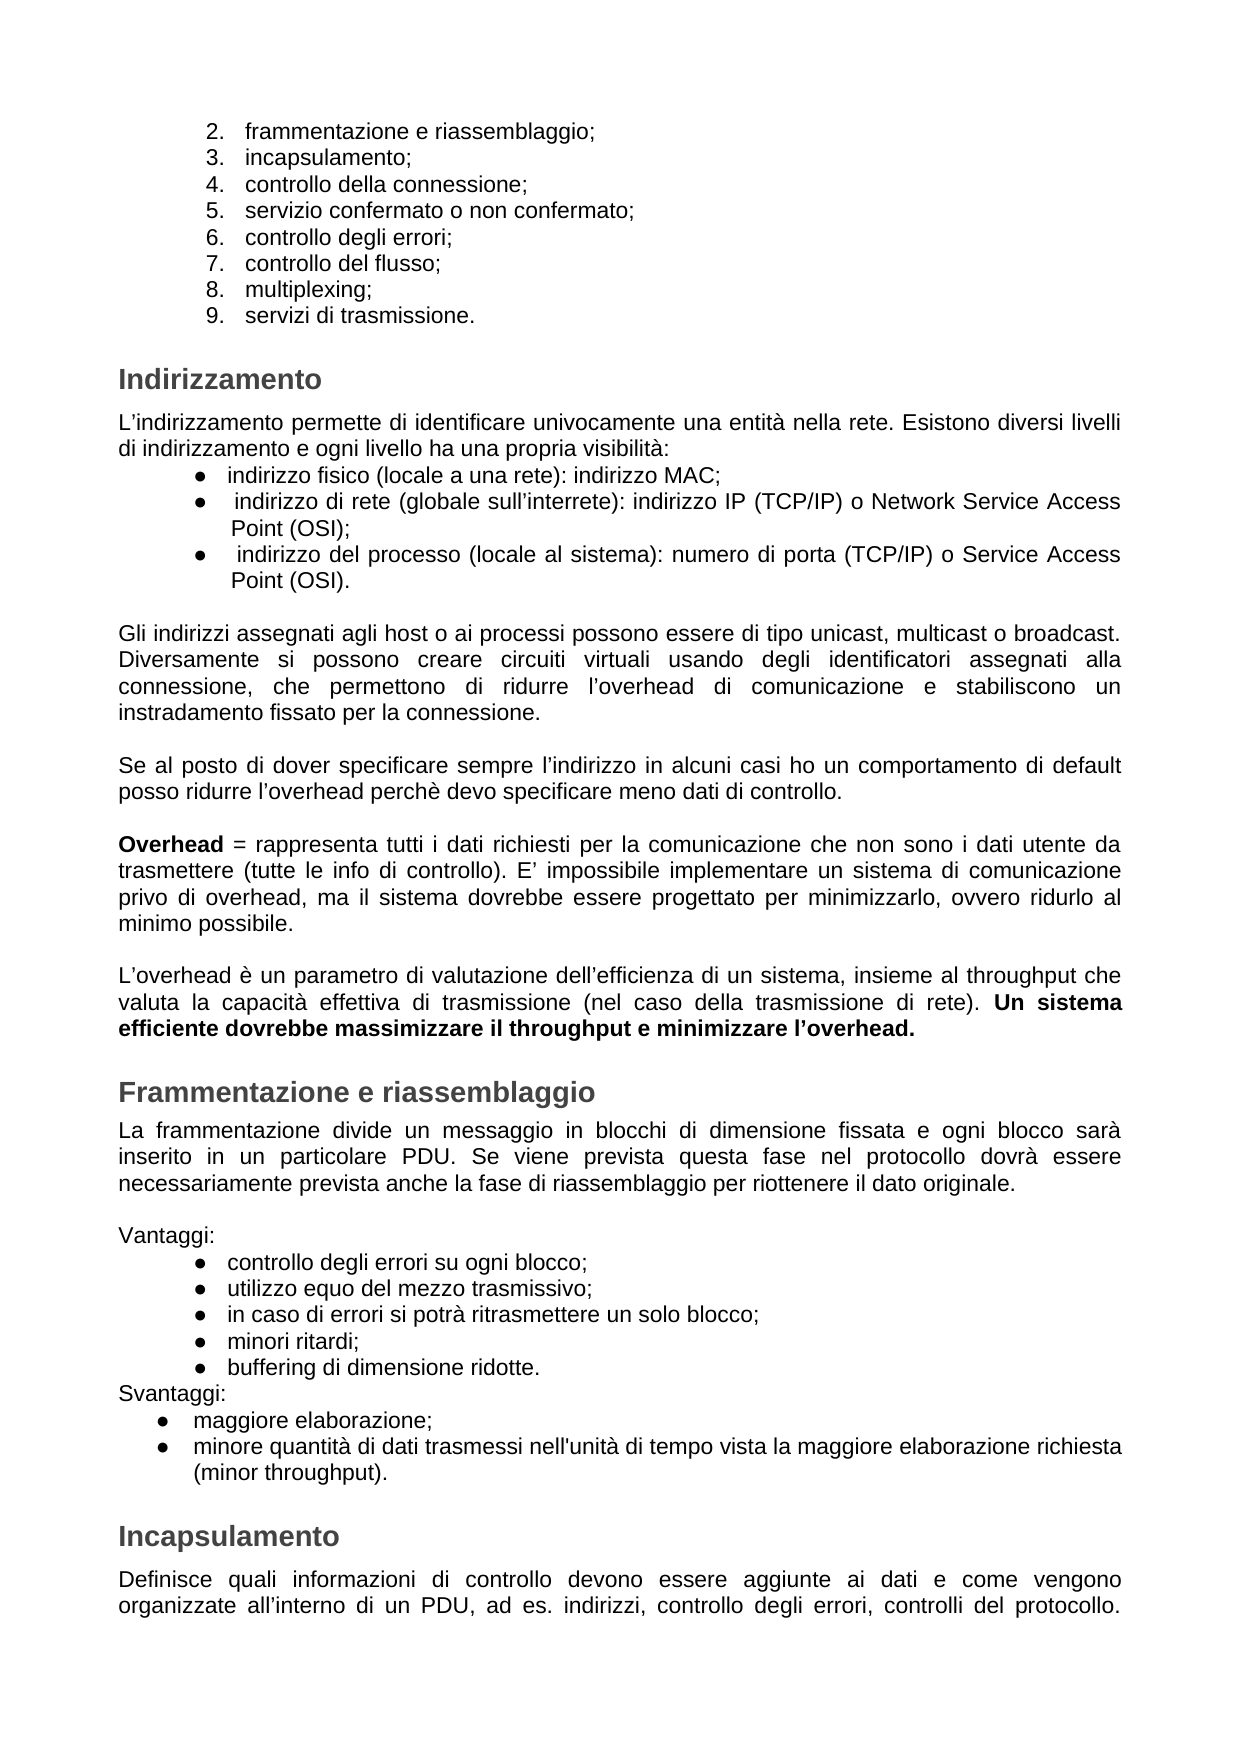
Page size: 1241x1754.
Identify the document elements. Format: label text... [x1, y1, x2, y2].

text ● indirizzo del processo (locale al sistema): numero di porta (TCP/IP) o Service Access Point (OSI). [193, 541, 1122, 593]
text Svantaggi: [118, 1380, 1122, 1407]
text Definisce quali informazioni di controllo devono essere aggiunte ai dati e come vengono organizzate all’interno di un PDU, ad es. indirizzi, controllo degli errori, controlli del protocollo. [118, 1566, 1122, 1619]
list maggiore elaborazione; [156, 1407, 1122, 1433]
list minore quantità di dati trasmessi nell'unità di tempo vista la maggiore elaborazione richiesta (minor throughput). [156, 1433, 1122, 1486]
text 4. controllo della connessione; [206, 171, 1122, 197]
text 7. controllo del flusso; [206, 250, 1122, 276]
text Overhead = rappresenta tutti i dati richiesti per la comunicazione che non sono i dati utente da trasmettere (tutte le info di controllo). E’ impossibile implementare un sistema di comunicazione privo di overhead, ma il sistema dovrebbe essere progettato per minimizzarlo, ovvero ridurlo al minimo possibile. [118, 831, 1122, 936]
text 2. frammentazione e riassemblaggio; [206, 118, 1122, 144]
text ● controllo degli errori su ogni blocco; [193, 1248, 1122, 1275]
text ● in caso di errori si potrà ritrasmettere un solo blocco; [193, 1301, 1122, 1328]
text ● minori ritardi; [193, 1328, 1122, 1354]
text 6. controllo degli errori; [206, 223, 1122, 250]
subtitle Frammentazione e riassemblaggio [118, 1075, 1122, 1108]
text Se al posto di dover specificare sempre l’indirizzo in alcuni casi ho un comportamento di default posso ridurre l’overhead perchè devo specificare meno dati di controllo. [118, 752, 1122, 804]
text ● buffering di dimensione ridotte. [193, 1354, 1122, 1380]
text Vantaggi: [118, 1222, 1122, 1248]
subtitle Indirizzamento [118, 362, 1122, 396]
text ● indirizzo fisico (locale a una rete): indirizzo MAC; [193, 462, 1122, 488]
text ● indirizzo di rete (globale sull’interrete): indirizzo IP (TCP/IP) o Network Service Access Point (OSI); [193, 488, 1122, 541]
text 9. servizi di trasmissione. [206, 302, 1122, 329]
text L’overhead è un parametro di valutazione dell’efficienza di un sistema, insieme al throughput che valuta la capacità effettiva di trasmissione (nel caso della trasmissione di rete). Un sistema efficiente dovrebbe massimizzare il throughput e minimizzare l’overhead. [118, 962, 1122, 1042]
text 3. incapsulamento; [206, 144, 1122, 171]
text L’indirizzamento permette di identificare univocamente una entità nella rete. Esistono diversi livelli di indirizzamento e ogni livello ha una propria visibilità: [118, 409, 1122, 462]
text Gli indirizzi assegnati agli host o ai processi possono essere di tipo unicast, multicast o broadcast. Diversamente si possono creare circuiti virtuali usando degli identificatori assegnati alla connessione, che permettono di ridurre l’overhead di comunicazione e stabiliscono un instradamento fissato per la connessione. [118, 620, 1122, 725]
subtitle Incapsulamento [118, 1519, 1122, 1553]
text 8. multiplexing; [206, 276, 1122, 302]
text 5. servizio confermato o non confermato; [206, 197, 1122, 223]
text La frammentazione divide un messaggio in blocchi di dimensione fissata e ogni blocco sarà inserito in un particolare PDU. Se viene prevista questa fase nel protocollo dovrà essere necessariamente prevista anche la fase di riassemblaggio per riottenere il dato originale. [118, 1117, 1122, 1196]
text ● utilizzo equo del mezzo trasmissivo; [193, 1275, 1122, 1301]
